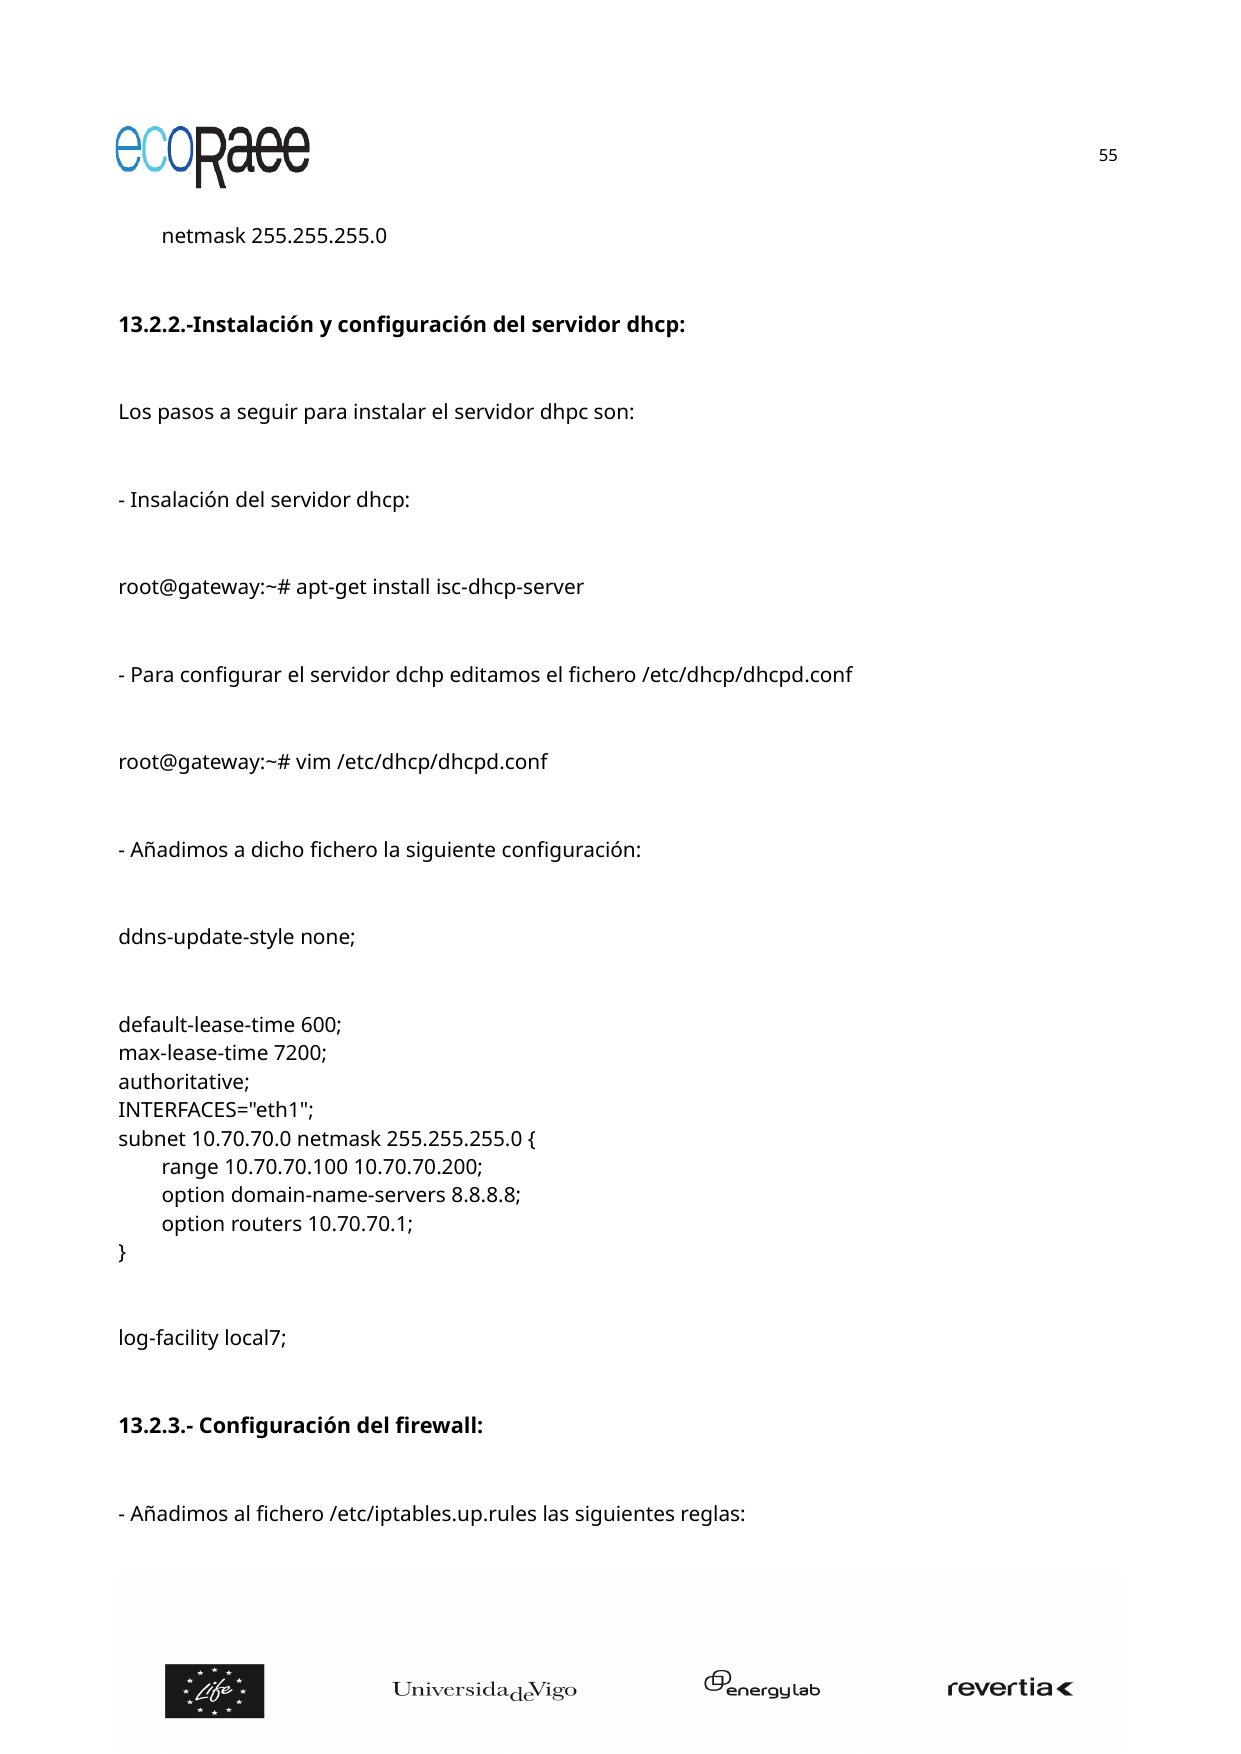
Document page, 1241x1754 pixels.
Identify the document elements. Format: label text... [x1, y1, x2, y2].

text ddns-update-style none; [118, 922, 1122, 951]
text default-lease-time 600; [118, 1010, 1122, 1038]
text 13.2.3.- Configuración del firewall: [118, 1410, 1122, 1440]
text option routers 10.70.70.1; [118, 1209, 1122, 1237]
text max-lease-time 7200; [118, 1038, 1122, 1067]
text subnet 10.70.70.0 netmask 255.255.255.0 { [118, 1124, 1122, 1152]
text INTERFACES="eth1"; [118, 1095, 1122, 1124]
text - Insalación del servidor dhcp: [118, 485, 1122, 513]
text log-facility local7; [118, 1323, 1122, 1351]
text authoritative; [118, 1067, 1122, 1095]
text root@gateway:~# apt-get install isc-dhcp-server [118, 572, 1122, 601]
text netmask 255.255.255.0 [118, 221, 1122, 250]
picture [114, 124, 311, 190]
text range 10.70.70.100 10.70.70.200; [118, 1152, 1122, 1181]
picture [117, 1574, 1122, 1754]
text root@gateway:~# vim /etc/dhcp/dhcpd.conf [118, 747, 1122, 776]
text Los pasos a seguir para instalar el servidor dhpc son: [118, 397, 1122, 426]
text option domain-name-servers 8.8.8.8; [118, 1181, 1122, 1209]
text - Añadimos al fichero /etc/iptables.up.rules las siguientes reglas: [118, 1499, 1122, 1527]
text - Añadimos a dicho fichero la siguiente configuración: [118, 835, 1122, 863]
text 13.2.2.-Instalación y configuración del servidor dhcp: [118, 309, 1122, 338]
text - Para configurar el servidor dchp editamos el fichero /etc/dhcp/dhcpd.conf [118, 660, 1122, 688]
text } [118, 1237, 1122, 1266]
